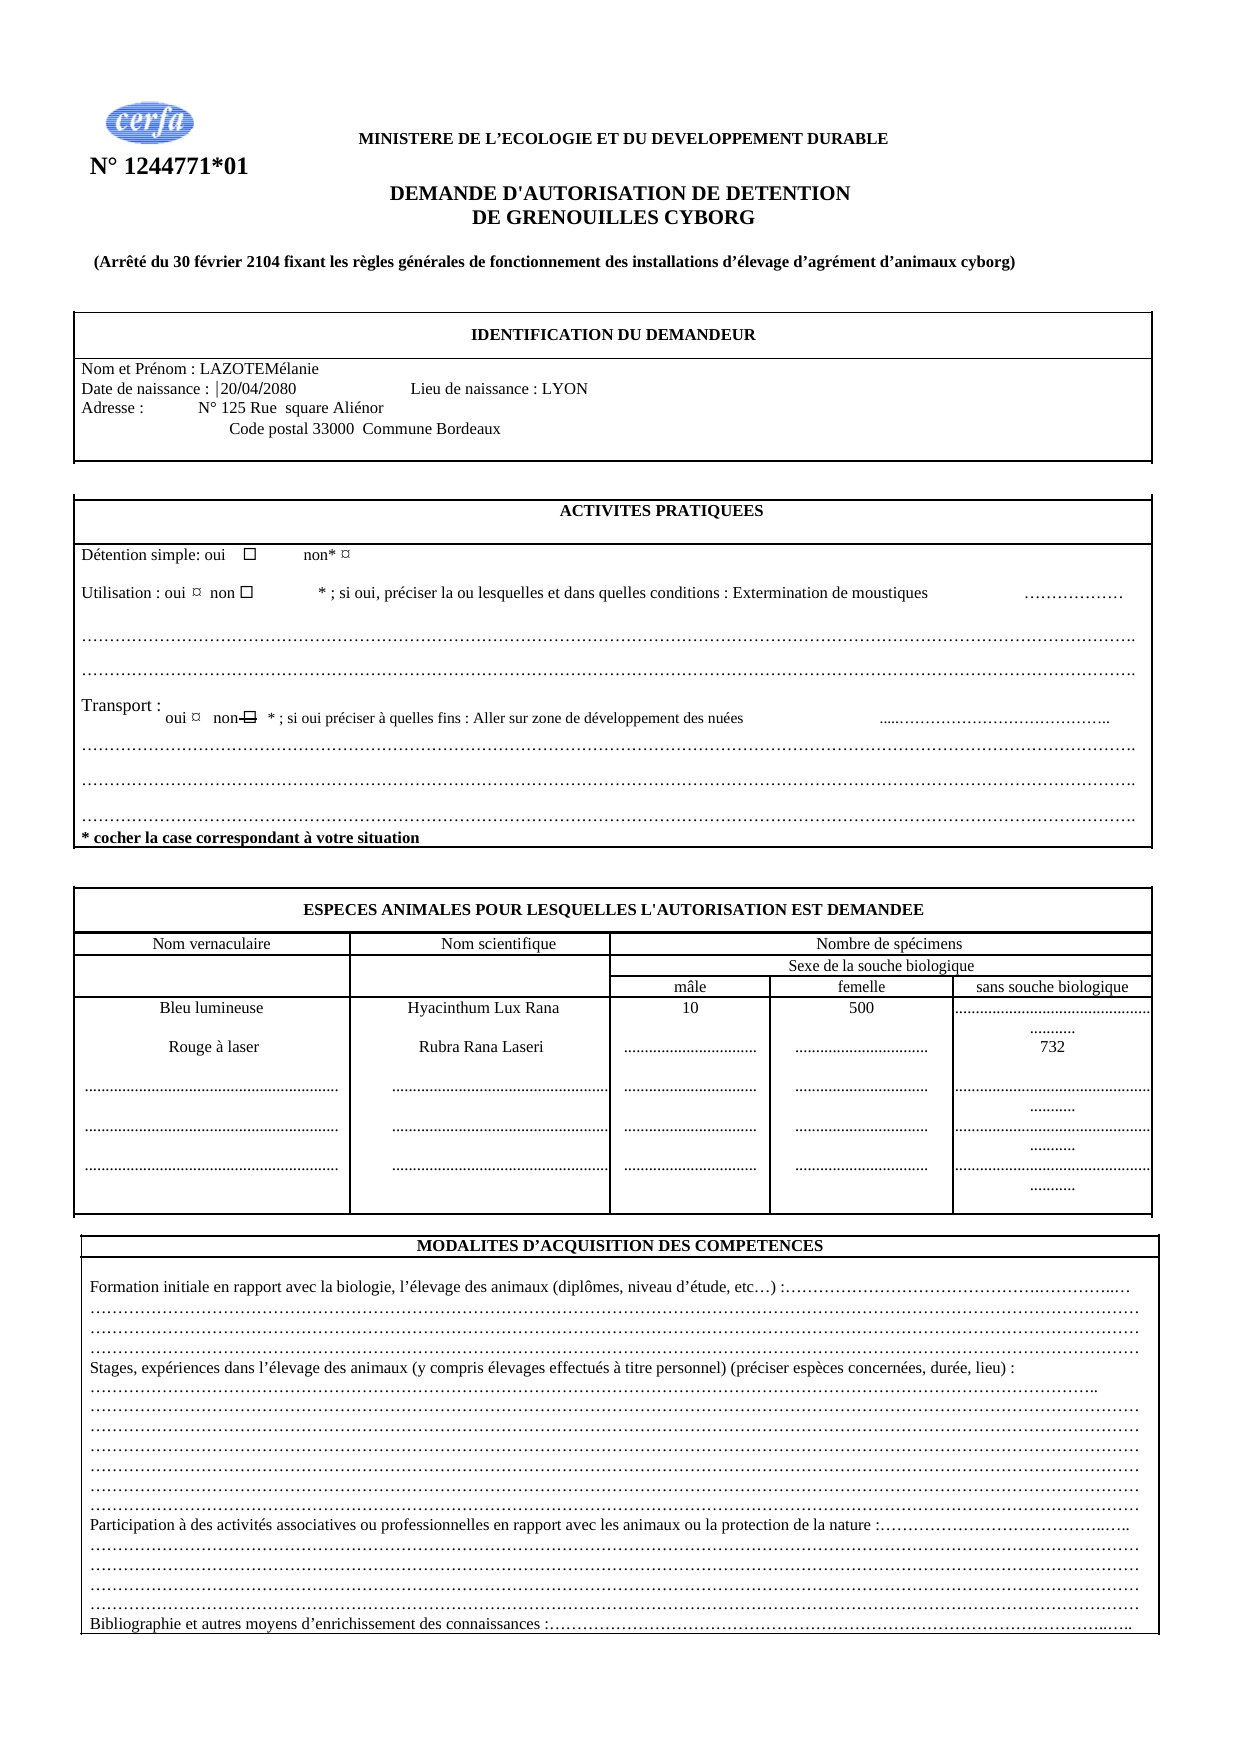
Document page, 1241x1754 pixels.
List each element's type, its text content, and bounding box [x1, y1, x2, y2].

table_cell ............................................................. [75, 1076, 349, 1116]
text ……………………………………………………………………………………………………………………………………………………………………… [89, 1318, 1153, 1337]
text ……………………………………………………………………………………………………………………………………………………………………… [89, 1338, 1153, 1357]
text N° 1244771*01 [89, 151, 1153, 180]
table_header [611, 934, 770, 954]
table_cell [75, 956, 349, 975]
table_cell ................................ [611, 1155, 769, 1194]
text ……………………………………………………………………………………………………………………………………………………………………… [89, 1535, 1153, 1554]
text MODALITES D’ACQUISITION DES COMPETENCES [82, 1237, 1158, 1255]
table_cell .................................................... [351, 1155, 609, 1194]
picture [105, 101, 194, 145]
table_cell ................................ [611, 1076, 769, 1116]
table_cell Rubra Rana Laseri [351, 1037, 609, 1076]
table_cell [75, 501, 192, 531]
table_cell .......................................................... [954, 1155, 1151, 1194]
table_cell Code postal 33000 Commune Bordeaux [192, 419, 1151, 441]
table_cell [75, 1195, 349, 1213]
table_header N° 125 Rue square Aliénor [192, 398, 1151, 419]
table_cell ................................ [611, 1116, 769, 1155]
table_header Nom scientifique [351, 934, 609, 954]
table_cell femelle [771, 977, 952, 996]
text (Arrêté du 30 février 2104 fixant les règles générales de fonctionnement des installations d’élevage d’agrément d’animaux cyborg) [94, 251, 1153, 271]
text ……………………………………………………………………………………………………………………………………………………………………… [89, 1594, 1153, 1613]
table_cell Détention simple: oui  [75, 545, 297, 583]
table_cell [75, 441, 192, 459]
table_cell [73, 462, 192, 498]
table_header Nombre de spécimens [770, 934, 1151, 954]
table_cell .......................................................... [954, 998, 1151, 1037]
text ………………………………………………………………………………………………………………………………………………………………………. [81, 660, 1151, 679]
text DEMANDE D'AUTORISATION DE DETENTION [389, 181, 1153, 205]
text ……………………………………………………………………………………………………………………………………………………………………… [89, 1495, 1153, 1514]
table_cell 732 [954, 1037, 1151, 1076]
text ……………………………………………………………………………………………………………………………………………………………………… [89, 1436, 1153, 1455]
text ……………………………………………………………………………………………………………………………………………………………………… [89, 1298, 1153, 1317]
table_cell [297, 441, 1151, 459]
text Date de naissance : |20/04/2080 Lieu de naissance : LYON [81, 379, 1151, 398]
text ……………………………………………………………………………………………………………………………………………………………………… [89, 1416, 1153, 1435]
table_cell [75, 975, 349, 996]
text Formation initiale en rapport avec la biologie, l’élevage des animaux (diplômes, niveau d’étude, etc…) :……………………………………….…………..… [89, 1277, 1153, 1296]
table_cell ............................................................. [75, 1116, 349, 1155]
table_cell Utilisation : oui [75, 583, 192, 615]
text IDENTIFICATION DU DEMANDEUR [471, 324, 1151, 344]
text Nom et Prénom : LAZOTEMélanie [81, 359, 1151, 378]
table_cell Bleu lumineuse [75, 998, 349, 1037]
table_cell 10 [611, 998, 769, 1037]
text ……………………………………………………………………………………………………………………………………………………………………… [89, 1554, 1153, 1574]
table_cell sans souche biologique [954, 977, 1151, 996]
text ESPECES ANIMALES POUR LESQUELLES L'AUTORISATION EST DEMANDEE [75, 900, 1151, 919]
table_cell ................................ [771, 1076, 952, 1116]
table_cell x non  [192, 583, 297, 615]
text ……………………………………………………………………………………………………………………………………………………………………… [89, 1574, 1153, 1593]
table_header Adresse : [75, 398, 192, 419]
text Stages, expériences dans l’élevage des animaux (y compris élevages effectués à titre personnel) (préciser espèces concernées, durée, lieu) :……………………………………………………………………………………………………………………………………………………………….. [89, 1358, 1153, 1396]
table_cell 500 [771, 998, 952, 1037]
text DE GRENOUILLES CYBORG [394, 205, 1153, 229]
table_cell [297, 531, 1151, 543]
text ………………………………………………………………………………………………………………………………………………………………………. [81, 806, 1151, 825]
text MINISTERE DE L’ECOLOGIE ET DU DEVELOPPEMENT DURABLE [358, 129, 1153, 148]
table_cell * ; si oui, préciser la ou lesquelles et dans quelles conditions : Extermination de moustiques ……………… [297, 583, 1151, 615]
table_cell .......................................................... [954, 1116, 1151, 1155]
table_cell [954, 1195, 1151, 1213]
table_cell ACTIVITES PRATIQUEES [297, 501, 1151, 531]
text ……………………………………………………………………………………………………………………………………………………………………… [89, 1456, 1153, 1475]
table_cell [75, 419, 192, 441]
table_cell non* x [297, 545, 1151, 583]
table_cell ................................ [611, 1037, 769, 1076]
text Transport : oui x non  * ; si oui préciser à quelles fins : Aller sur zone de développement des nuées .....………………………………….. [81, 694, 1151, 730]
text ……………………………………………………………………………………………………………………………………………………………………… [89, 1475, 1153, 1494]
table_cell Sexe de la souche biologique [611, 956, 1151, 975]
table_cell [192, 441, 297, 459]
table_header Nom vernaculaire [75, 934, 349, 954]
table_cell [611, 1195, 769, 1213]
table_cell ............................................................. [75, 1155, 349, 1194]
table_cell .................................................... [351, 1076, 609, 1116]
table_cell Hyacinthum Lux Rana [351, 998, 609, 1037]
table_cell ................................ [771, 1155, 952, 1194]
table_cell .................................................... [351, 1116, 609, 1155]
table_cell [771, 1195, 952, 1213]
table_cell [351, 975, 609, 996]
text * cocher la case correspondant à votre situation [81, 827, 1151, 846]
table_cell [75, 531, 297, 543]
table_cell [297, 462, 1152, 498]
table_cell [351, 956, 609, 975]
table_cell .......................................................... [954, 1076, 1151, 1116]
table_cell [192, 501, 297, 531]
text Bibliographie et autres moyens d’enrichissement des connaissances :………………………………………………………………………………………..….. [89, 1614, 1153, 1633]
text ………………………………………………………………………………………………………………………………………………………………………. [81, 625, 1151, 644]
table_cell ................................ [771, 1116, 952, 1155]
text ………………………………………………………………………………………………………………………………………………………………………. [81, 735, 1151, 754]
text ………………………………………………………………………………………………………………………………………………………………………. [81, 769, 1151, 788]
table_cell ................................ [771, 1037, 952, 1076]
table_cell Rouge à laser [75, 1037, 349, 1076]
text ……………………………………………………………………………………………………………………………………………………………………… [89, 1396, 1153, 1415]
table_cell [192, 462, 297, 498]
text Participation à des activités associatives ou professionnelles en rapport avec les animaux ou la protection de la nature :…………………………………..….. [89, 1515, 1153, 1534]
table_cell mâle [611, 977, 769, 996]
table_cell [351, 1195, 609, 1213]
